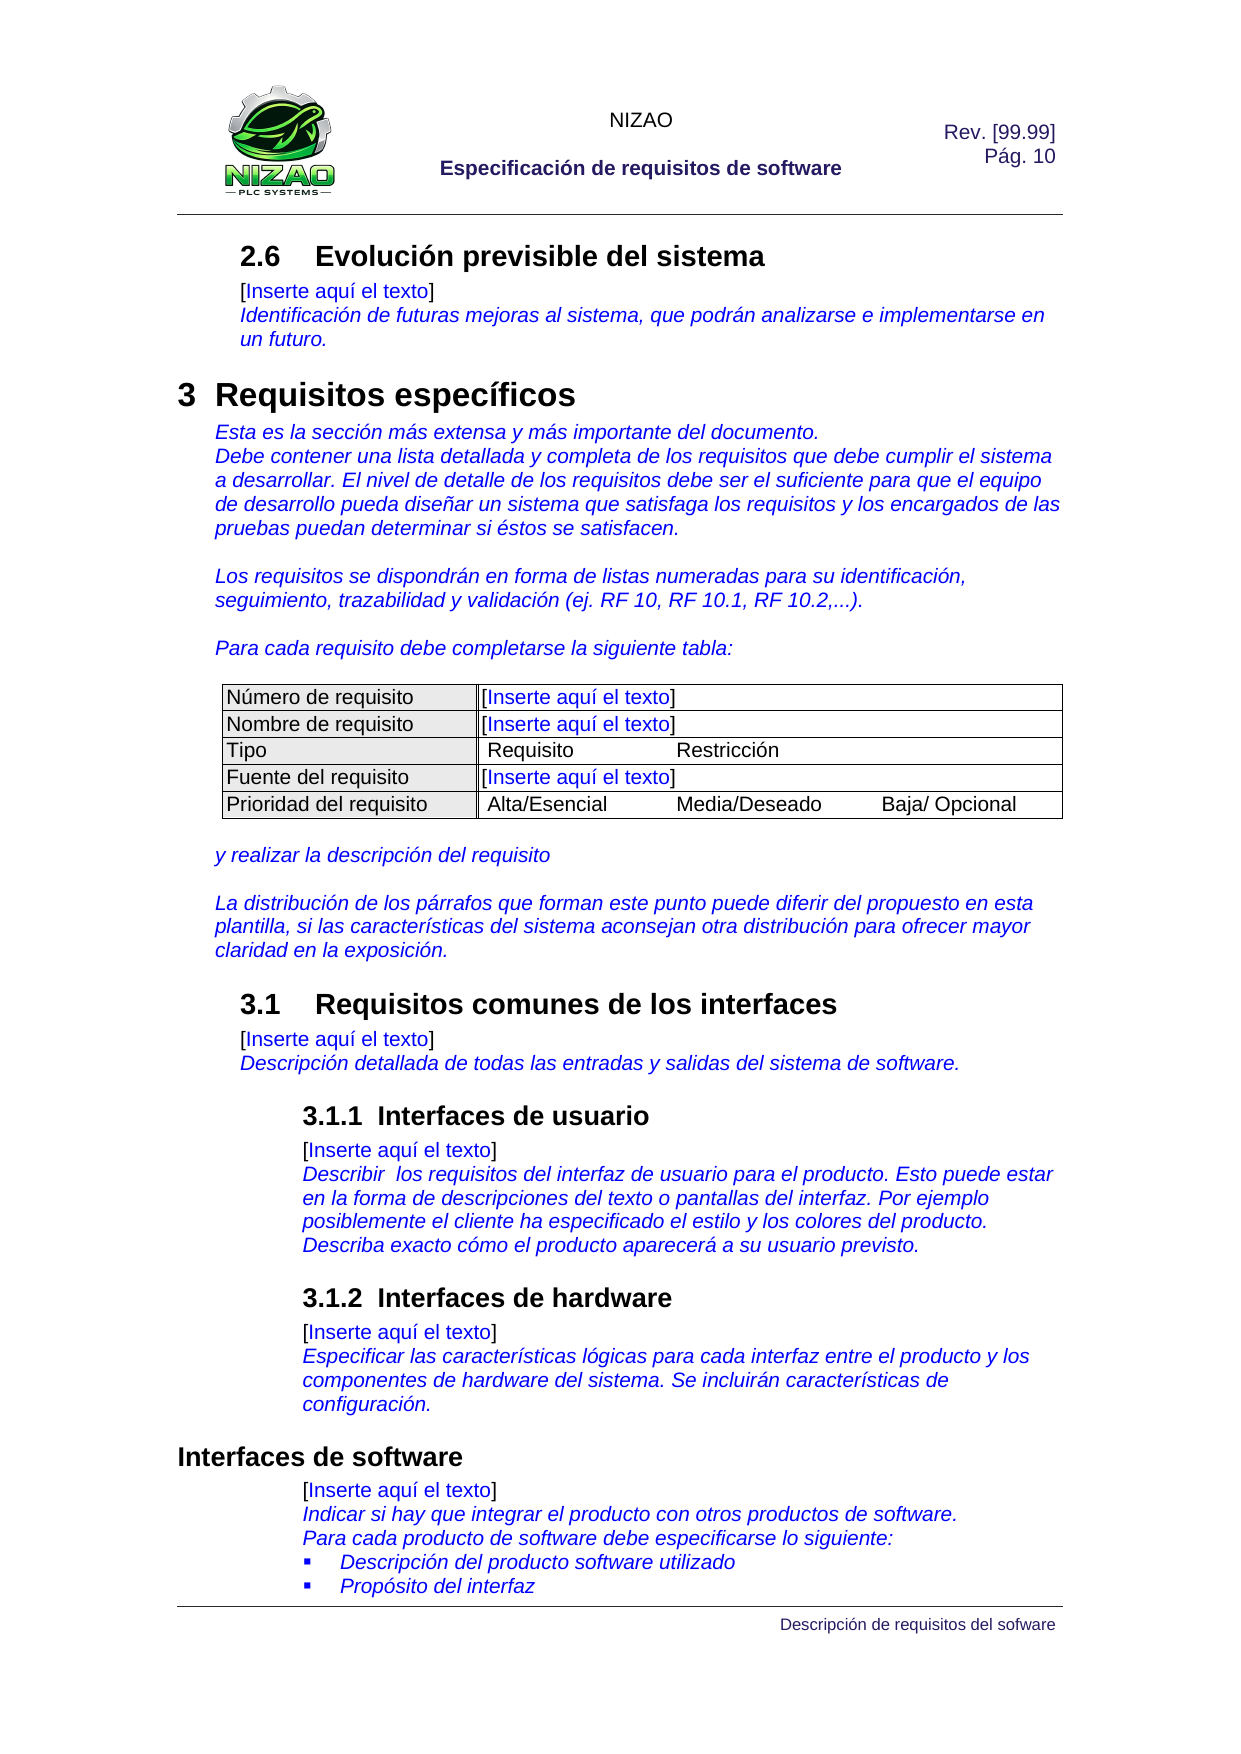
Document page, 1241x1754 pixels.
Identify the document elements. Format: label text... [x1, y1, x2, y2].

table_cell [Inserte aquí el texto] [479, 711, 1062, 737]
subtitle Evolución previsible del sistema [240, 239, 1063, 272]
table_cell Fuente del requisito [223, 765, 476, 791]
table_cell Restricción [663, 738, 1062, 764]
text Especificar las características lógicas para cada interfaz entre el producto y los componentes de hardware del sistema. Se incluirán características de configuración. [302, 1344, 1063, 1416]
table_cell Baja/ Opcional [868, 792, 1062, 817]
table_cell [Inserte aquí el texto] [479, 765, 1062, 791]
text [Inserte aquí el texto] [302, 1320, 1063, 1344]
table_cell Requisito [479, 738, 663, 764]
table_header Número de requisito [223, 685, 476, 710]
table_cell Tipo [223, 738, 476, 764]
text Descripción detallada de todas las entradas y salidas del sistema de software. [177, 1051, 1063, 1075]
text y realizar la descripción del requisito [215, 842, 1063, 866]
table_header [Inserte aquí el texto] [479, 685, 1062, 710]
table_cell Media/Deseado [663, 792, 868, 817]
text [Inserte aquí el texto] [240, 278, 1063, 302]
text [Inserte aquí el texto] [302, 1478, 1063, 1502]
list Descripción del producto software utilizado [302, 1550, 1063, 1574]
text Debe contener una lista detallada y completa de los requisitos que debe cumplir el sistema a desarrollar. El nivel de detalle de los requisitos debe ser el suficiente para que el equipo de desarrollo pueda diseñar un sistema que satisfaga los requisitos y los encargados de las pruebas puedan determinar si éstos se satisfacen. [215, 444, 1063, 540]
text Esta es la sección más extensa y más importante del documento. [215, 420, 1063, 444]
table_cell Nombre de requisito [223, 711, 476, 737]
subtitle Requisitos comunes de los interfaces [240, 987, 1063, 1021]
subtitle Interfaces de software [177, 1441, 1063, 1472]
table_cell Alta/Esencial [479, 792, 663, 817]
text Describir los requisitos del interfaz de usuario para el producto. Esto puede estar en la forma de descripciones del texto o pantallas del interfaz. Por ejemplo posiblemente el cliente ha especificado el estilo y los colores del producto. Describa exacto cómo el producto aparecerá a su usuario previsto. [302, 1161, 1063, 1257]
list Propósito del interfaz [302, 1574, 1063, 1598]
text Indicar si hay que integrar el producto con otros productos de software. [302, 1502, 1063, 1526]
text La distribución de los párrafos que forman este punto puede diferir del propuesto en esta plantilla, si las características del sistema aconsejan otra distribución para ofrecer mayor claridad en la exposición. [215, 890, 1063, 962]
table_cell Prioridad del requisito [223, 792, 476, 817]
text Identificación de futuras mejoras al sistema, que podrán analizarse e implementarse en un futuro. [240, 302, 1063, 350]
text [Inserte aquí el texto] [302, 1137, 1063, 1161]
subtitle Interfaces de usuario [302, 1100, 1063, 1131]
text Los requisitos se dispondrán en forma de listas numeradas para su identificación, seguimiento, trazabilidad y validación (ej. RF 10, RF 10.1, RF 10.2,...). [215, 564, 1063, 612]
subtitle Interfaces de hardware [302, 1282, 1063, 1313]
text Para cada producto de software debe especificarse lo siguiente: [302, 1526, 1063, 1550]
subtitle Requisitos específicos [177, 375, 1063, 414]
text [Inserte aquí el texto] [240, 1027, 1063, 1051]
text Para cada requisito debe completarse la siguiente tabla: [215, 636, 1063, 659]
